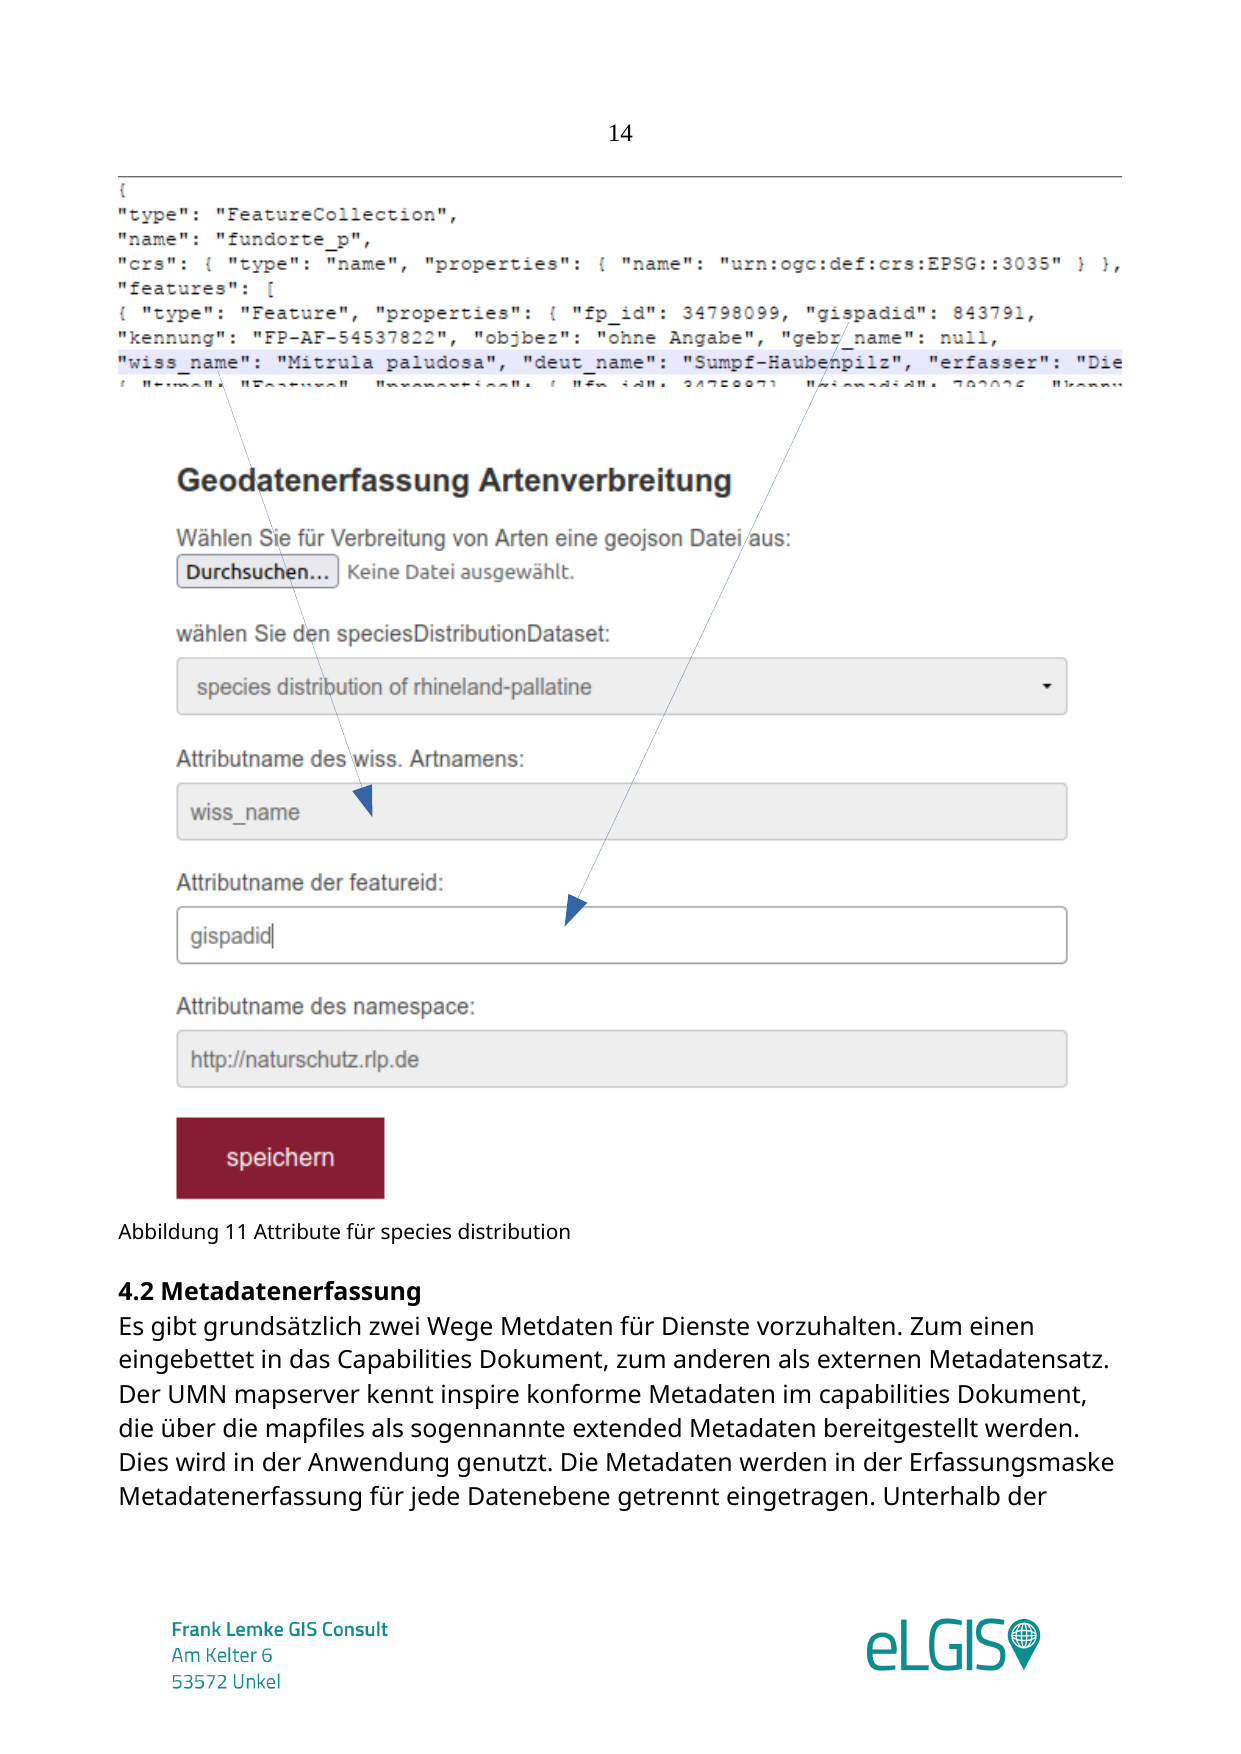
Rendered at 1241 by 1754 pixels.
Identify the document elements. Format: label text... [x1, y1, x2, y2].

picture [118, 176, 1123, 387]
text 4.2 Metadatenerfassung [118, 1274, 1122, 1308]
picture [864, 1613, 1042, 1675]
picture [161, 1608, 398, 1705]
text Es gibt grundsätzlich zwei Wege Metdaten für Dienste vorzuhalten. Zum einen eingebettet in das Capabilities Dokument, zum anderen als externen Metadatensatz. Der UMN mapserver kennt inspire konforme Metadaten im capabilities Dokument, die über die mapfiles als sogennannte extended Metadaten bereitgestellt werden. Dies wird in der Anwendung genutzt. Die Metadaten werden in der Erfassungsmaske Metadatenerfassung für jede Datenebene getrennt eingetragen. Unterhalb der [118, 1308, 1122, 1512]
picture [158, 454, 1082, 1218]
text Abbildung 11 Attribute für species distribution [118, 455, 1122, 1246]
